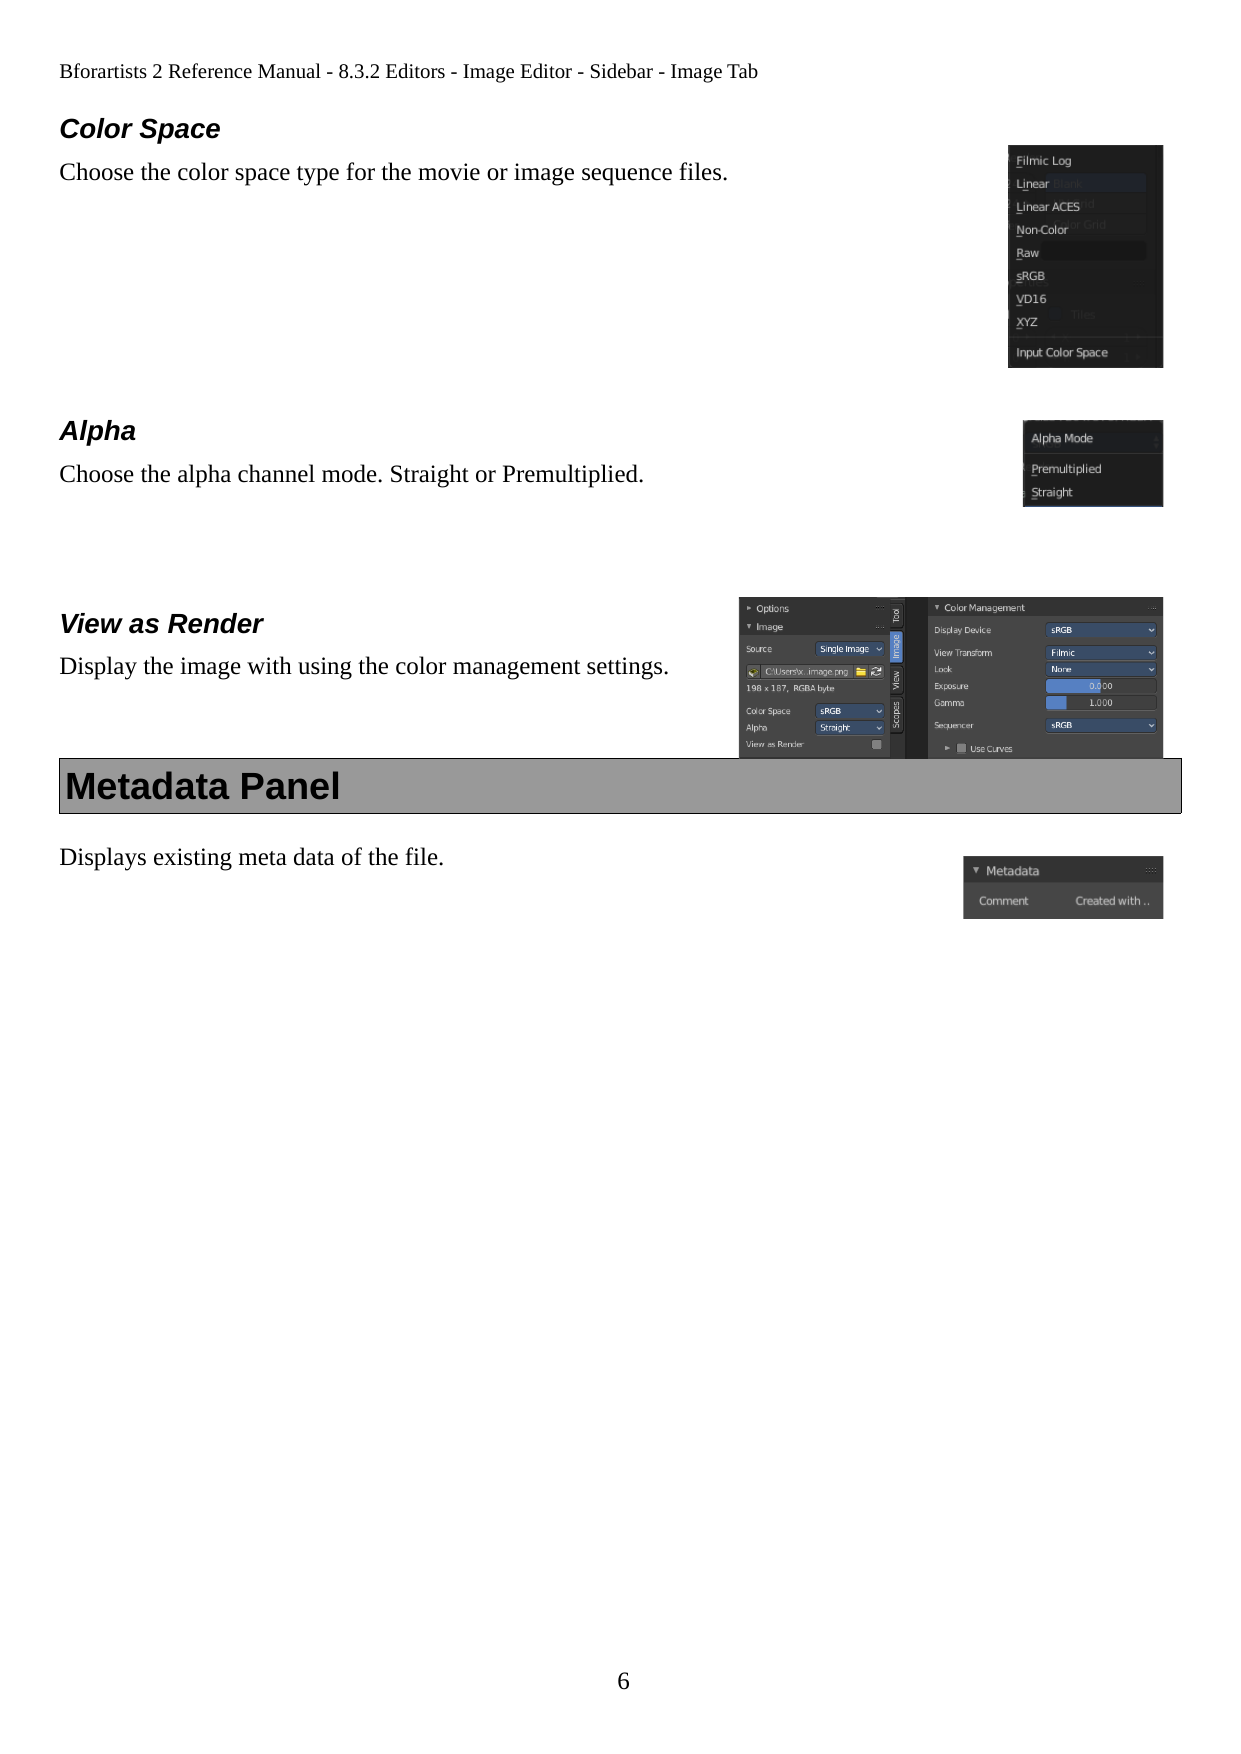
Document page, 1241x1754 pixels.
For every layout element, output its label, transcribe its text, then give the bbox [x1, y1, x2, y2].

picture [963, 856, 1164, 919]
subtitle Alpha [59, 415, 1181, 447]
picture [738, 597, 1164, 759]
text Displays existing meta data of the file. [59, 842, 1181, 871]
subtitle [1164, 607, 1181, 639]
subtitle View as Render [59, 607, 738, 639]
picture [1022, 420, 1164, 507]
text Choose the alpha channel mode. Straight or Premultiplied. [59, 459, 1022, 488]
text Display the image with using the color management settings. [59, 651, 738, 680]
table_header Metadata Panel [60, 759, 1181, 813]
text Choose the color space type for the movie or image sequence files. [59, 157, 1008, 186]
subtitle Color Space [59, 113, 1181, 144]
picture [1008, 145, 1164, 368]
